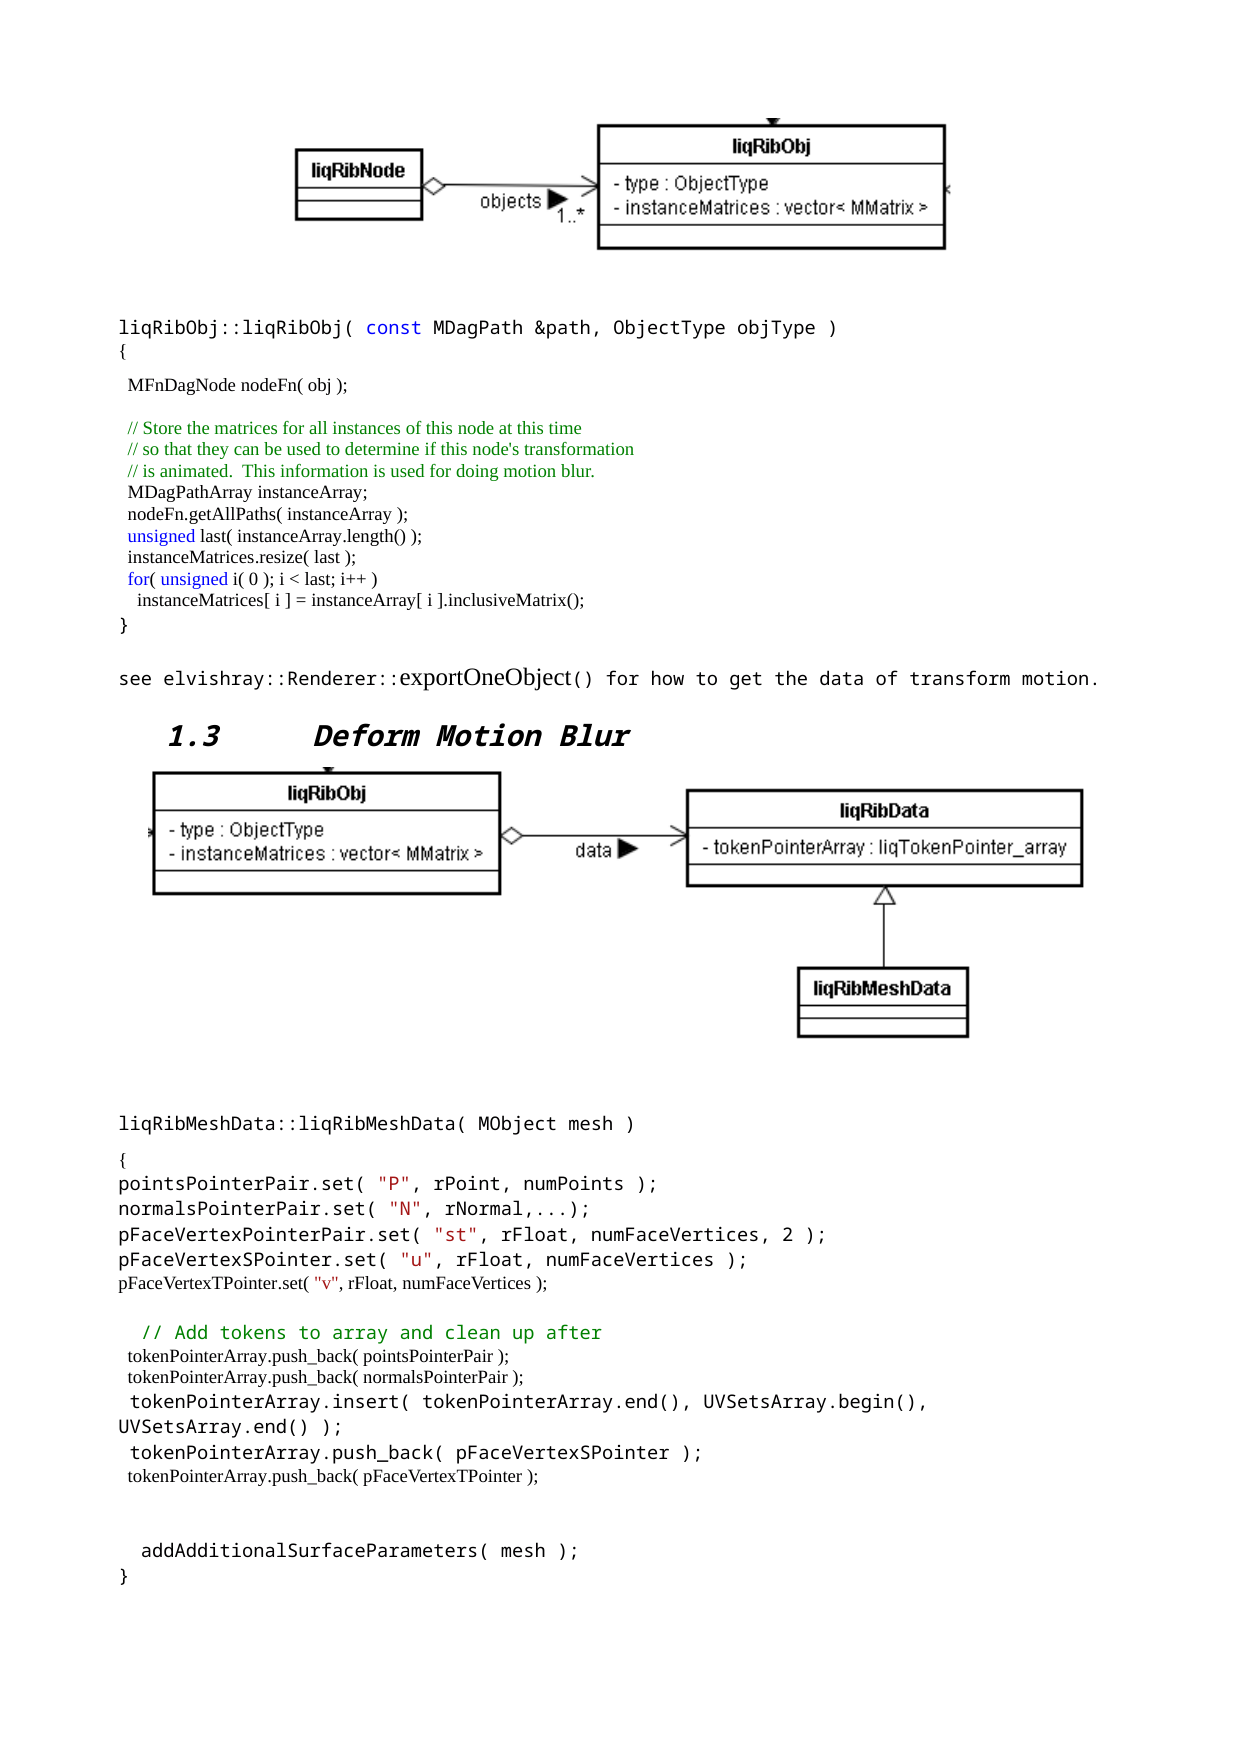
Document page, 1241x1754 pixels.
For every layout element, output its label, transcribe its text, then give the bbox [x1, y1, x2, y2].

text tokenPointerArray.push_back( pFaceVertexTPointer ); [118, 1464, 1122, 1486]
text pFaceVertexSPointer.set( "u", rFloat, numFaceVertices ); [118, 1247, 1122, 1272]
text pFaceVertexPointerPair.set( "st", rFloat, numFaceVertices, 2 ); [118, 1221, 1122, 1247]
text see elvishray::Renderer::exportOneObject() for how to get the data of transform motion. [118, 662, 1122, 691]
text // is animated. This information is used for doing motion blur. [118, 460, 1122, 481]
text pFaceVertexTPointer.set( "v", rFloat, numFaceVertices ); [118, 1272, 1122, 1294]
text MDagPathArray instanceArray; [118, 481, 1122, 503]
text // so that they can be used to determine if this node's transformation [118, 438, 1122, 460]
text pointsPointerPair.set( "P", rPoint, numPoints ); [118, 1170, 1122, 1196]
text // Store the matrices for all instances of this node at this time [118, 417, 1122, 438]
text instanceMatrices[ i ] = instanceArray[ i ].inclusiveMatrix(); [118, 589, 1122, 611]
text } [118, 611, 1122, 636]
text tokenPointerArray.insert( tokenPointerArray.end(), UVSetsArray.begin(), UVSetsArray.end() ); [118, 1388, 1122, 1439]
text unsigned last( instanceArray.length() ); [118, 524, 1122, 546]
text MFnDagNode nodeFn( obj ); [118, 374, 1122, 395]
text { [118, 1149, 1122, 1170]
text tokenPointerArray.push_back( normalsPointerPair ); [118, 1366, 1122, 1388]
text for( unsigned i( 0 ); i < last; i++ ) [118, 568, 1122, 589]
text instanceMatrices.resize( last ); [118, 546, 1122, 568]
text addAdditionalSurfaceParameters( mesh ); } [118, 1537, 1122, 1588]
subtitle Deform Motion Blur [148, 716, 1122, 755]
text normalsPointerPair.set( "N", rNormal,...); [118, 1196, 1122, 1221]
text liqRibMeshData::liqRibMeshData( MObject mesh ) [118, 1111, 1122, 1136]
text tokenPointerArray.push_back( pFaceVertexSPointer ); [118, 1439, 1122, 1464]
text nodeFn.getAllPaths( instanceArray ); [118, 503, 1122, 524]
text // Add tokens to array and clean up after [118, 1319, 1122, 1345]
text tokenPointerArray.push_back( pointsPointerPair ); [118, 1345, 1122, 1366]
text liqRibObj::liqRibObj( const MDagPath &path, ObjectType objType ) { [118, 314, 1122, 361]
